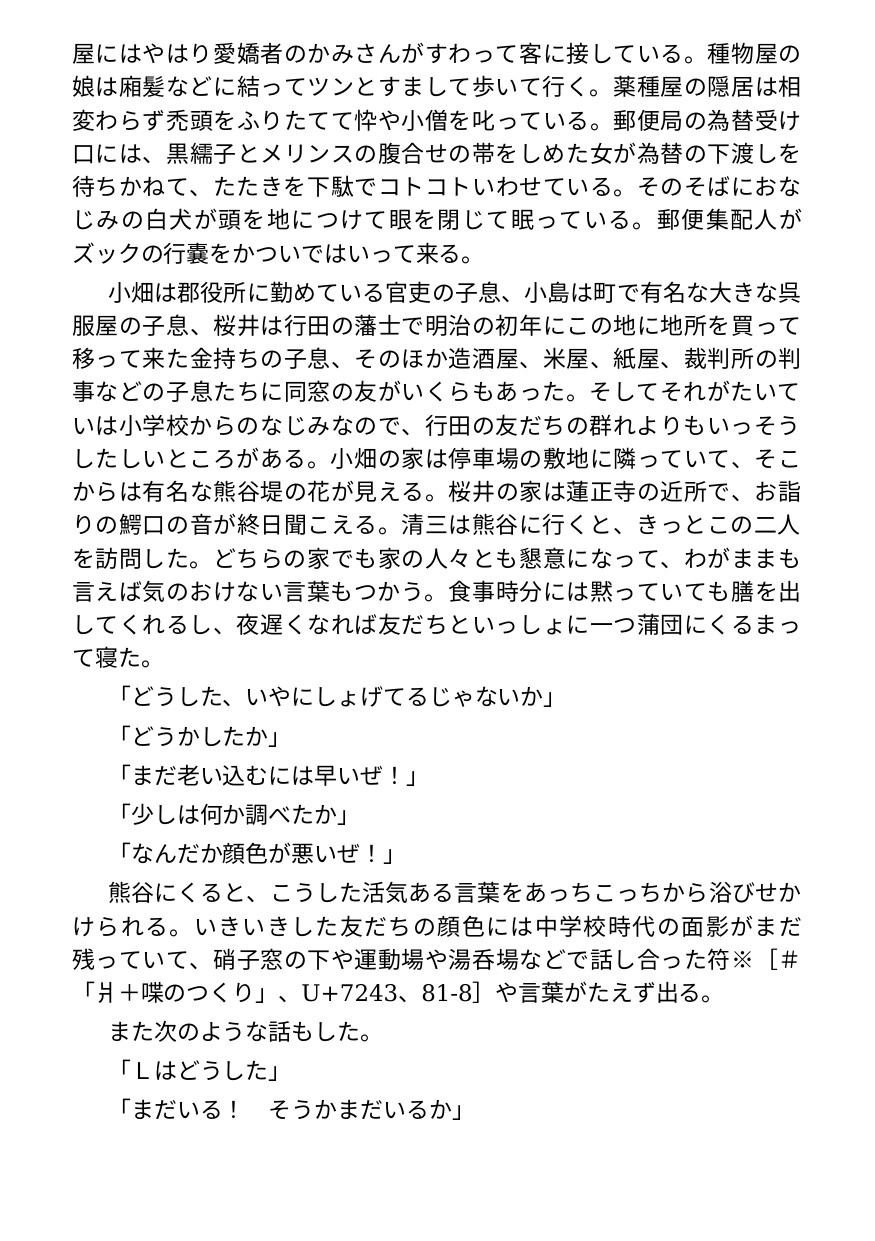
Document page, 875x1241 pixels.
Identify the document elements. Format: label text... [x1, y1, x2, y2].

text 「まだいる！ そうかまだいるか」 [72, 1092, 802, 1126]
text また次のような話もした。 [72, 1014, 802, 1047]
text 「どうした、いやにしょげてるじゃないか」 [72, 679, 802, 712]
text 小畑は郡役所に勤めている官吏の子息、小島は町で有名な大きな呉服屋の子息、桜井は行田の藩士で明治の初年にこの地に地所を買って移って来た金持ちの子息、そのほか造酒屋、米屋、紙屋、裁判所の判事などの子息たちに同窓の友がいくらもあった。そしてそれがたいていは小学校からのなじみなので、行田の友だちの群れよりもいっそうしたしいところがある。小畑の家は停車場の敷地に隣っていて、そこからは有名な熊谷堤の花が見える。桜井の家は蓮正寺の近所で、お詣りの鰐口の音が終日聞こえる。清三は熊谷に行くと、きっとこの二人を訪問した。どちらの家でも家の人々とも懇意になって、わがままも言えば気のおけない言葉もつかう。食事時分には黙っていても膳を出してくれるし、夜遅くなれば友だちといっしょに一つ蒲団にくるまって寝た。 [72, 274, 802, 673]
text 「まだ老い込むには早いぜ！」 [72, 758, 802, 791]
text 「少しは何か調べたか」 [72, 797, 802, 830]
text 「どうかしたか」 [72, 718, 802, 752]
text 「Ｌはどうした」 [72, 1053, 802, 1086]
text 「なんだか顔色が悪いぜ！」 [72, 836, 802, 869]
text 熊谷にくると、こうした活気ある言葉をあっちこっちから浴びせかけられる。いきいきした友だちの顔色には中学校時代の面影がまだ残っていて、硝子窓の下や運動場や湯呑場などで話し合った符※［＃「爿＋喋のつくり」、U+7243、81-8］や言葉がたえず出る。 [72, 875, 802, 1008]
text 屋にはやはり愛嬌者のかみさんがすわって客に接している。種物屋の娘は廂髪などに結ってツンとすまして歩いて行く。薬種屋の隠居は相変わらず禿頭をふりたてて忰や小僧を叱っている。郵便局の為替受け口には、黒繻子とメリンスの腹合せの帯をしめた女が為替の下渡しを待ちかねて、たたきを下駄でコトコトいわせている。そのそばにおなじみの白犬が頭を地につけて眼を閉じて眠っている。郵便集配人がズックの行嚢をかついではいって来る。 [72, 36, 802, 269]
